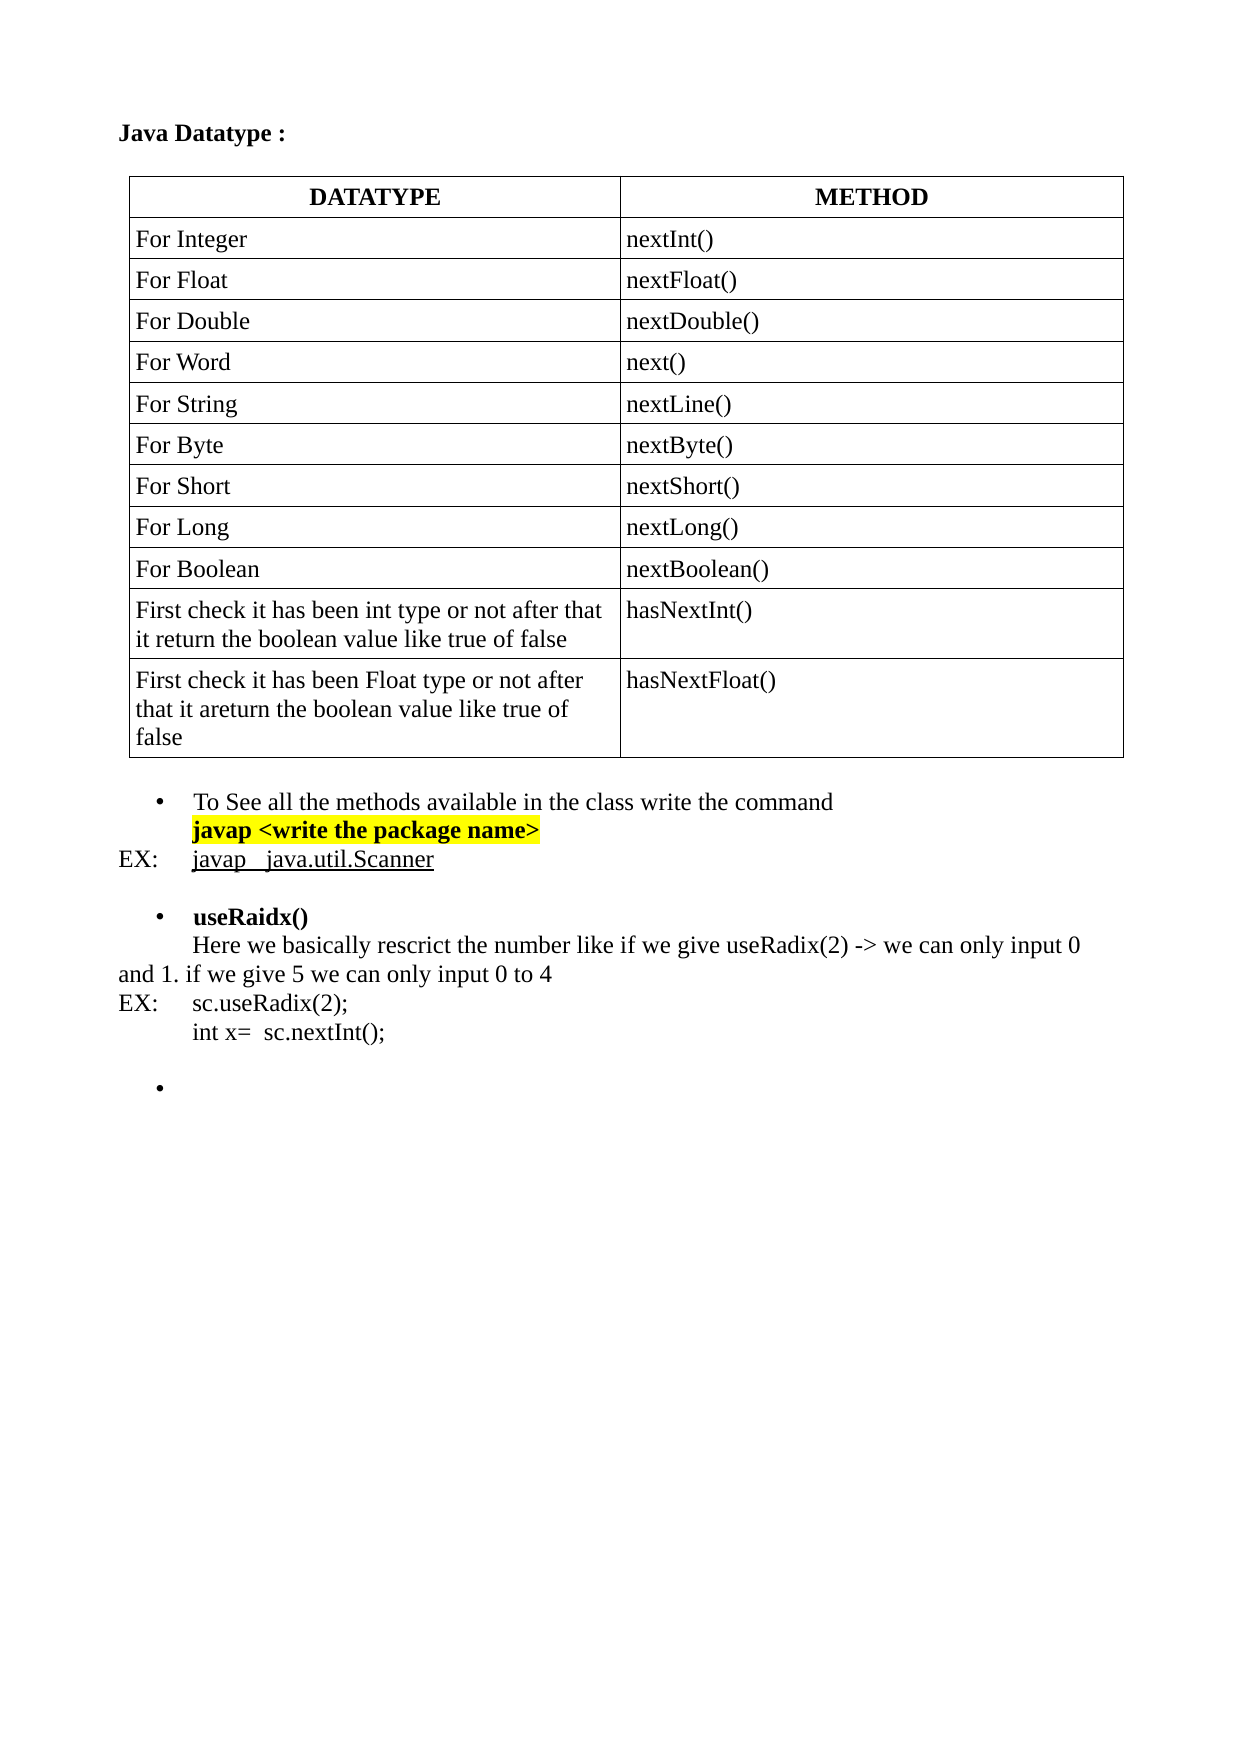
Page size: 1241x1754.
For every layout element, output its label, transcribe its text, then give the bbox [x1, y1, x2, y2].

text EX: javap java.util.Scanner [118, 844, 1122, 873]
table_cell nextDouble() [621, 300, 1123, 341]
table_cell For Integer [130, 218, 620, 258]
table_cell hasNextInt() [621, 589, 1123, 658]
table_cell For String [130, 383, 620, 423]
table_cell First check it has been int type or not after that it return the boolean value like true of false [130, 589, 620, 658]
table_cell nextShort() [621, 465, 1123, 506]
table_header METHOD [621, 177, 1123, 217]
text EX: sc.useRadix(2); [118, 988, 1122, 1017]
table_cell For Byte [130, 424, 620, 464]
table_cell nextLong() [621, 507, 1123, 547]
table_cell First check it has been Float type or not after that it areturn the boolean value like true of false [130, 659, 620, 757]
table_cell nextFloat() [621, 259, 1123, 299]
table_cell hasNextFloat() [621, 659, 1123, 757]
table_cell nextBoolean() [621, 548, 1123, 588]
list To See all the methods available in the class write the command [156, 787, 1122, 815]
table_cell For Float [130, 259, 620, 299]
table_cell For Short [130, 465, 620, 506]
text javap <write the package name> [118, 815, 1122, 844]
table_cell For Boolean [130, 548, 620, 588]
table_cell nextInt() [621, 218, 1123, 258]
table_cell nextLine() [621, 383, 1123, 423]
table_cell For Double [130, 300, 620, 341]
text Java Datatype : [118, 118, 1122, 147]
table_header DATATYPE [130, 177, 620, 217]
table_cell For Word [130, 342, 620, 382]
text Here we basically rescrict the number like if we give useRadix(2) -> we can only input 0 and 1. if we give 5 we can only input 0 to 4 [118, 930, 1122, 988]
table_cell next() [621, 342, 1123, 382]
list useRaidx() [156, 902, 1122, 930]
text int x= sc.nextInt(); [118, 1017, 1122, 1045]
table_cell For Long [130, 507, 620, 547]
table_cell nextByte() [621, 424, 1123, 464]
